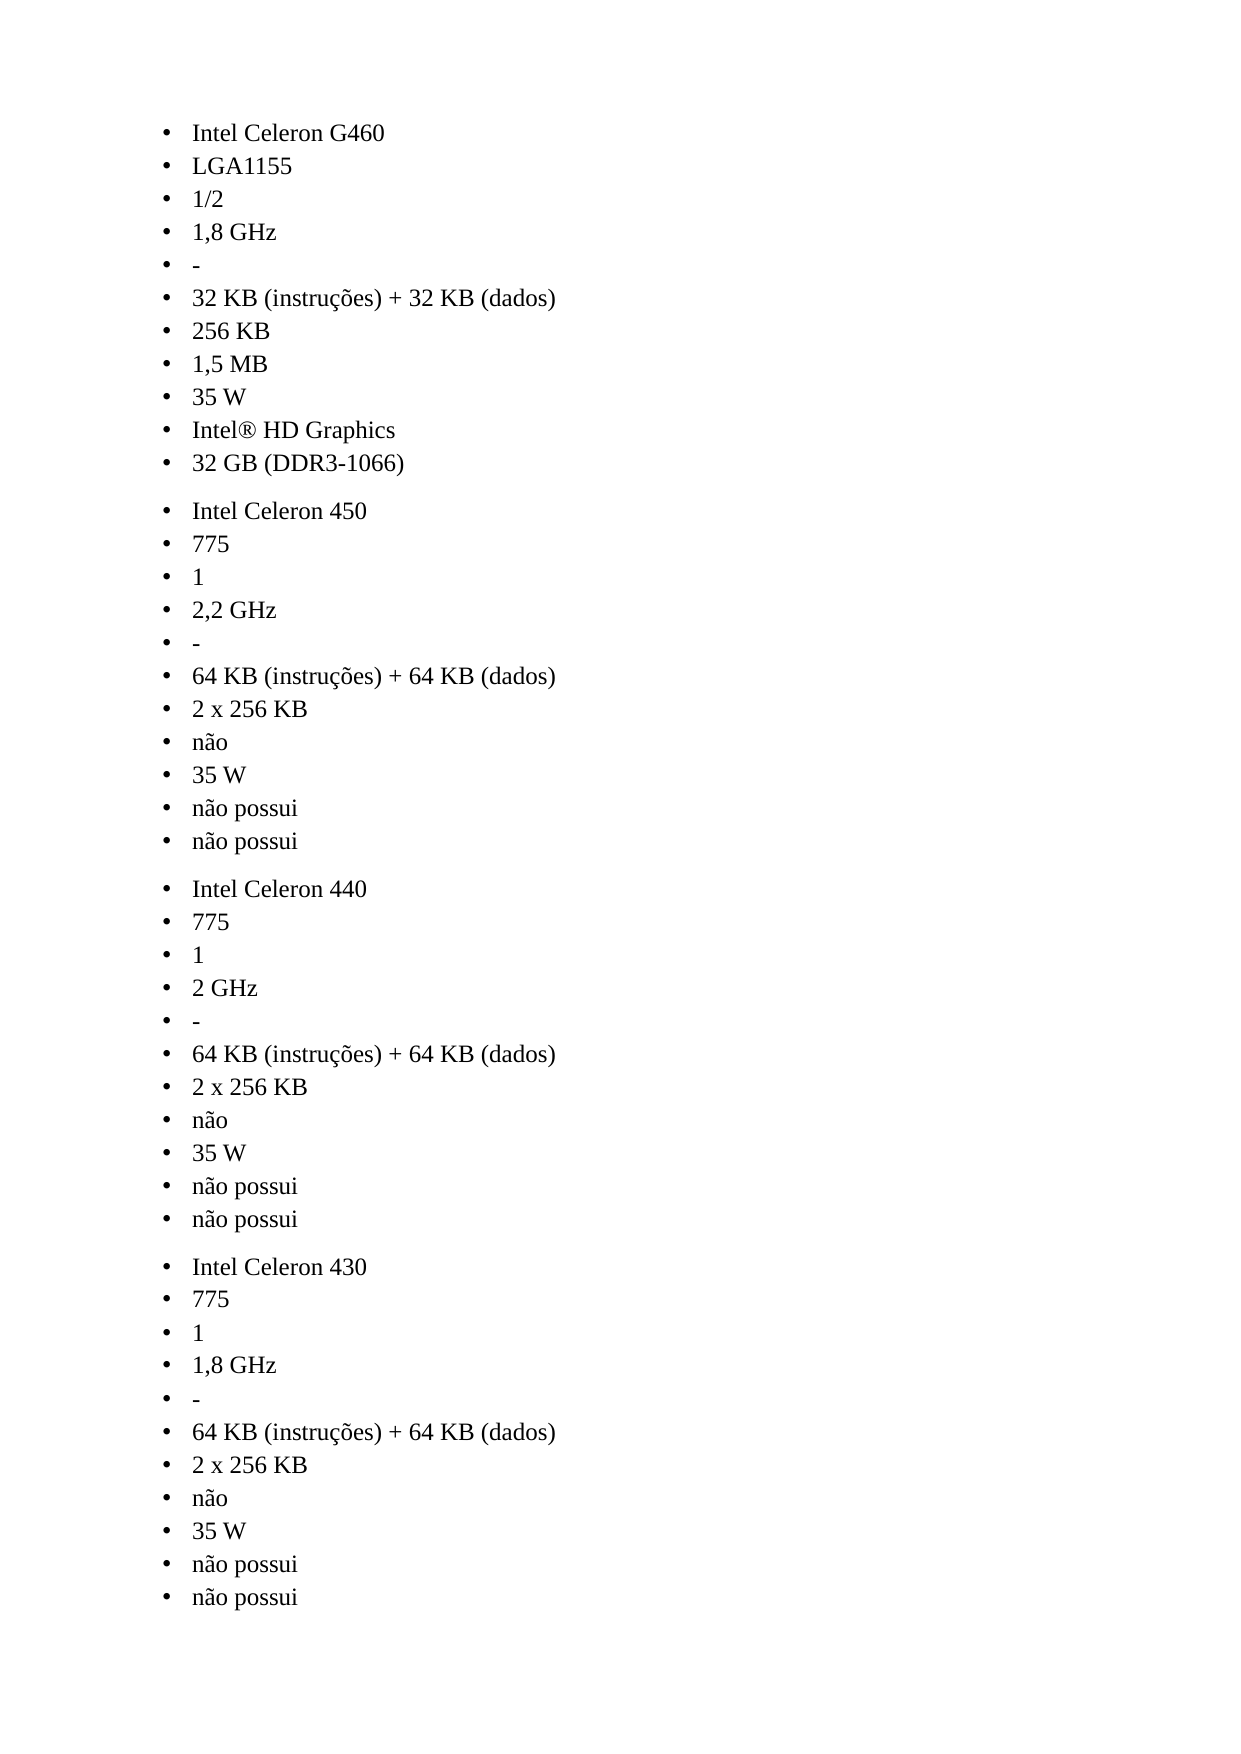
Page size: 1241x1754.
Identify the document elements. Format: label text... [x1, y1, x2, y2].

list não [162, 1483, 1122, 1511]
list Intel Celeron 430 [162, 1252, 1122, 1280]
list 1 [162, 562, 1122, 591]
list LGA1155 [162, 151, 1122, 180]
list não possui [162, 793, 1122, 822]
list 2,2 GHz [162, 595, 1122, 624]
list 64 KB (instruções) + 64 KB (dados) [162, 1417, 1122, 1445]
list 775 [162, 529, 1122, 558]
list não [162, 1105, 1122, 1134]
list 1 [162, 940, 1122, 968]
list 2 x 256 KB [162, 694, 1122, 723]
list - [162, 1006, 1122, 1034]
list 1,5 MB [162, 349, 1122, 378]
list - [162, 1384, 1122, 1412]
list 1/2 [162, 184, 1122, 213]
list - [162, 250, 1122, 279]
list 64 KB (instruções) + 64 KB (dados) [162, 661, 1122, 690]
list Intel Celeron 450 [162, 496, 1122, 525]
list 1,8 GHz [162, 217, 1122, 246]
list 35 W [162, 760, 1122, 789]
list não [162, 727, 1122, 756]
list Intel Celeron 440 [162, 874, 1122, 902]
list Intel Celeron G460 [162, 118, 1122, 147]
list 35 W [162, 1516, 1122, 1544]
list não possui [162, 826, 1122, 855]
list 2 GHz [162, 973, 1122, 1002]
list 2 x 256 KB [162, 1072, 1122, 1101]
list não possui [162, 1549, 1122, 1577]
list 775 [162, 1284, 1122, 1313]
list - [162, 628, 1122, 657]
list não possui [162, 1582, 1122, 1611]
list 2 x 256 KB [162, 1450, 1122, 1478]
list 256 KB [162, 316, 1122, 345]
list 32 GB (DDR3-1066) [162, 448, 1122, 477]
list 1 [162, 1318, 1122, 1346]
list 35 W [162, 382, 1122, 411]
list não possui [162, 1204, 1122, 1233]
list 35 W [162, 1138, 1122, 1167]
list 1,8 GHz [162, 1351, 1122, 1379]
list 32 KB (instruções) + 32 KB (dados) [162, 283, 1122, 312]
list não possui [162, 1171, 1122, 1200]
list Intel® HD Graphics [162, 415, 1122, 444]
list 775 [162, 907, 1122, 936]
list 64 KB (instruções) + 64 KB (dados) [162, 1039, 1122, 1068]
